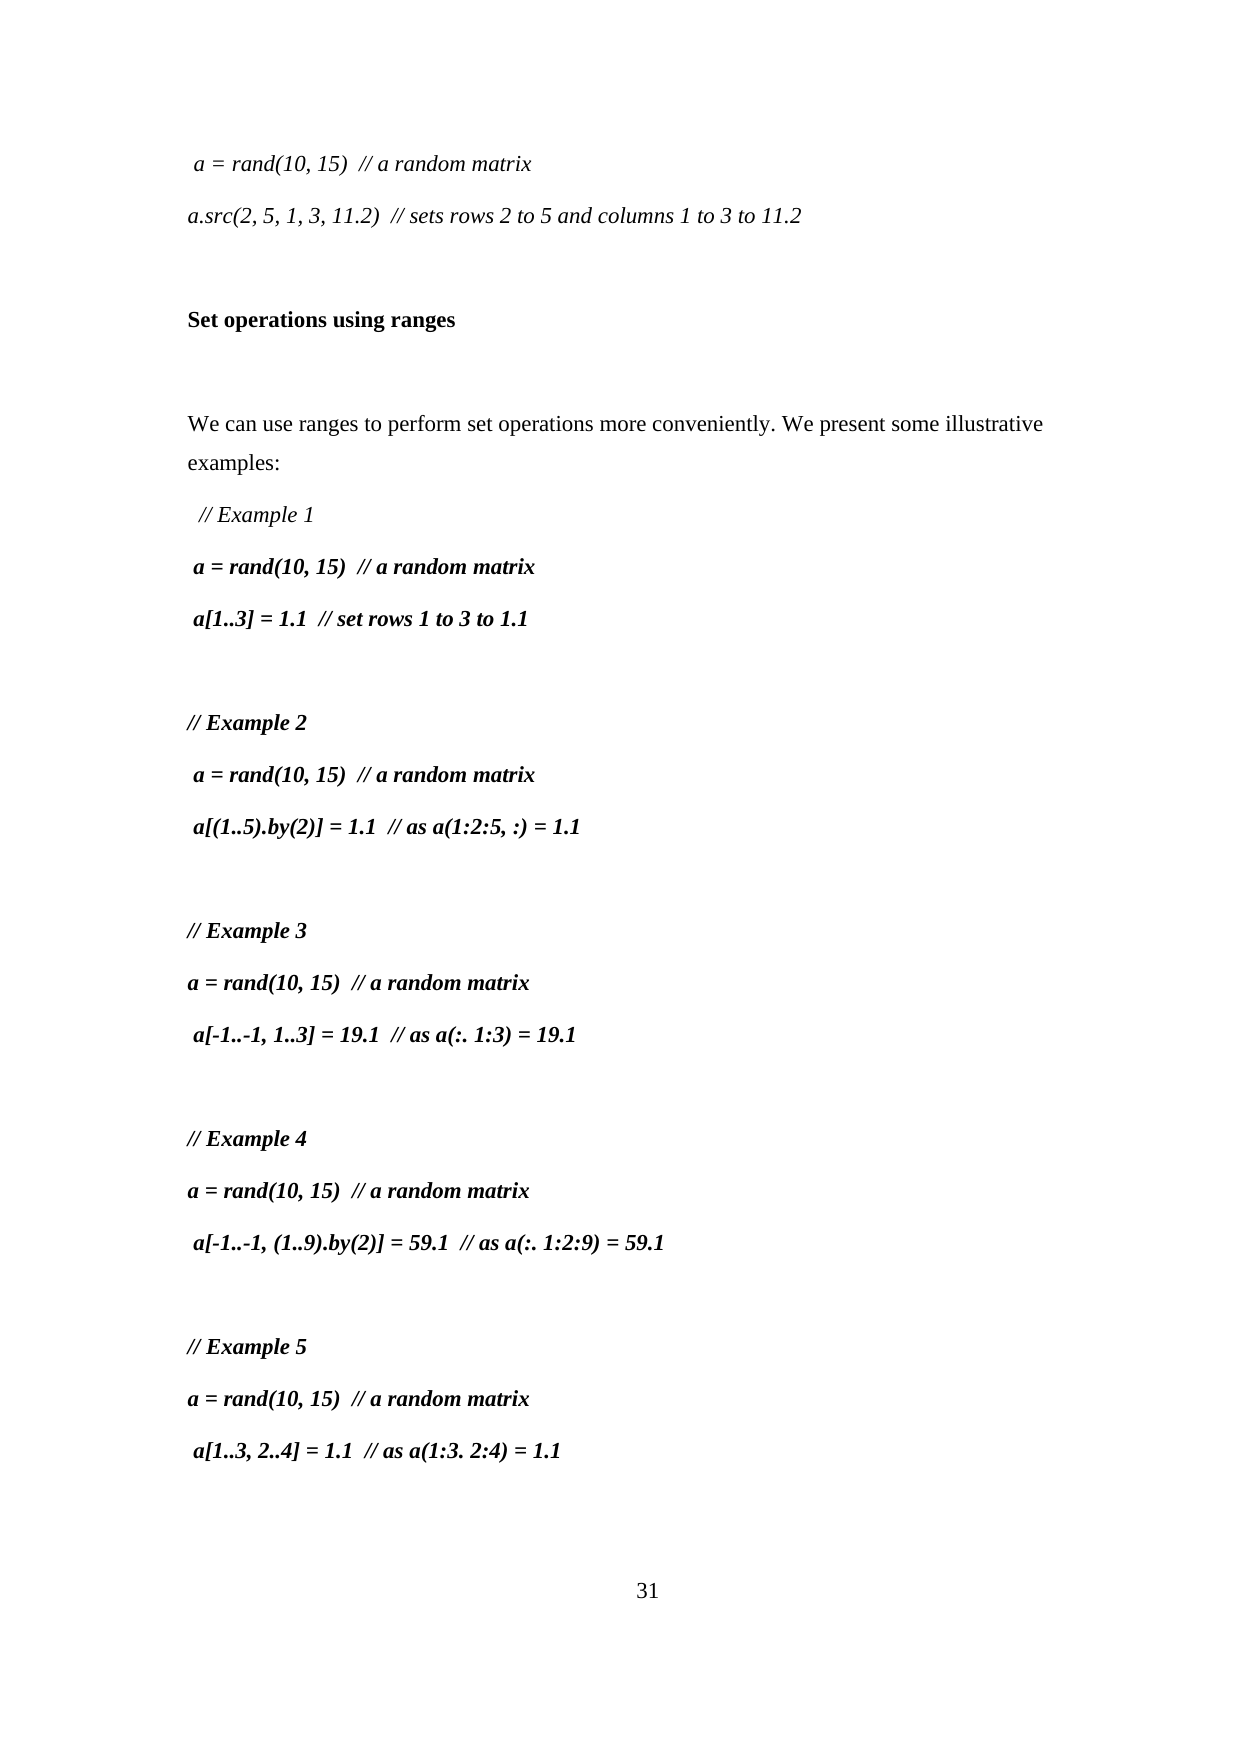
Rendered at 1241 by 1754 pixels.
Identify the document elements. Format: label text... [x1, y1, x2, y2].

text a[(1..5).by(2)] = 1.1 // as a(1:2:5, :) = 1.1 [187, 813, 1108, 839]
text a = rand(10, 15) // a random matrix [187, 969, 1108, 996]
text a[-1..-1, 1..3] = 19.1 // as a(:. 1:3) = 19.1 [187, 1021, 1108, 1047]
text a = rand(10, 15) // a random matrix [187, 1177, 1108, 1203]
text a.src(2, 5, 1, 3, 11.2) // sets rows 2 to 5 and columns 1 to 3 to 11.2 [187, 202, 1108, 228]
text a = rand(10, 15) // a random matrix [187, 1385, 1108, 1411]
text // Example 3 [187, 917, 1108, 943]
text a = rand(10, 15) // a random matrix [187, 150, 1108, 176]
text a = rand(10, 15) // a random matrix [187, 761, 1108, 788]
text Set operations using ranges [187, 306, 1108, 332]
text We can use ranges to perform set operations more conveniently. We present some illustrative examples: [187, 410, 1108, 476]
text a = rand(10, 15) // a random matrix [187, 553, 1108, 580]
text a[1..3, 2..4] = 1.1 // as a(1:3. 2:4) = 1.1 [187, 1437, 1108, 1463]
text a[1..3] = 1.1 // set rows 1 to 3 to 1.1 [187, 605, 1108, 632]
text // Example 5 [187, 1333, 1108, 1359]
text // Example 4 [187, 1125, 1108, 1151]
text // Example 1 [187, 501, 1108, 528]
text a[-1..-1, (1..9).by(2)] = 59.1 // as a(:. 1:2:9) = 59.1 [187, 1229, 1108, 1255]
text // Example 2 [187, 709, 1108, 736]
